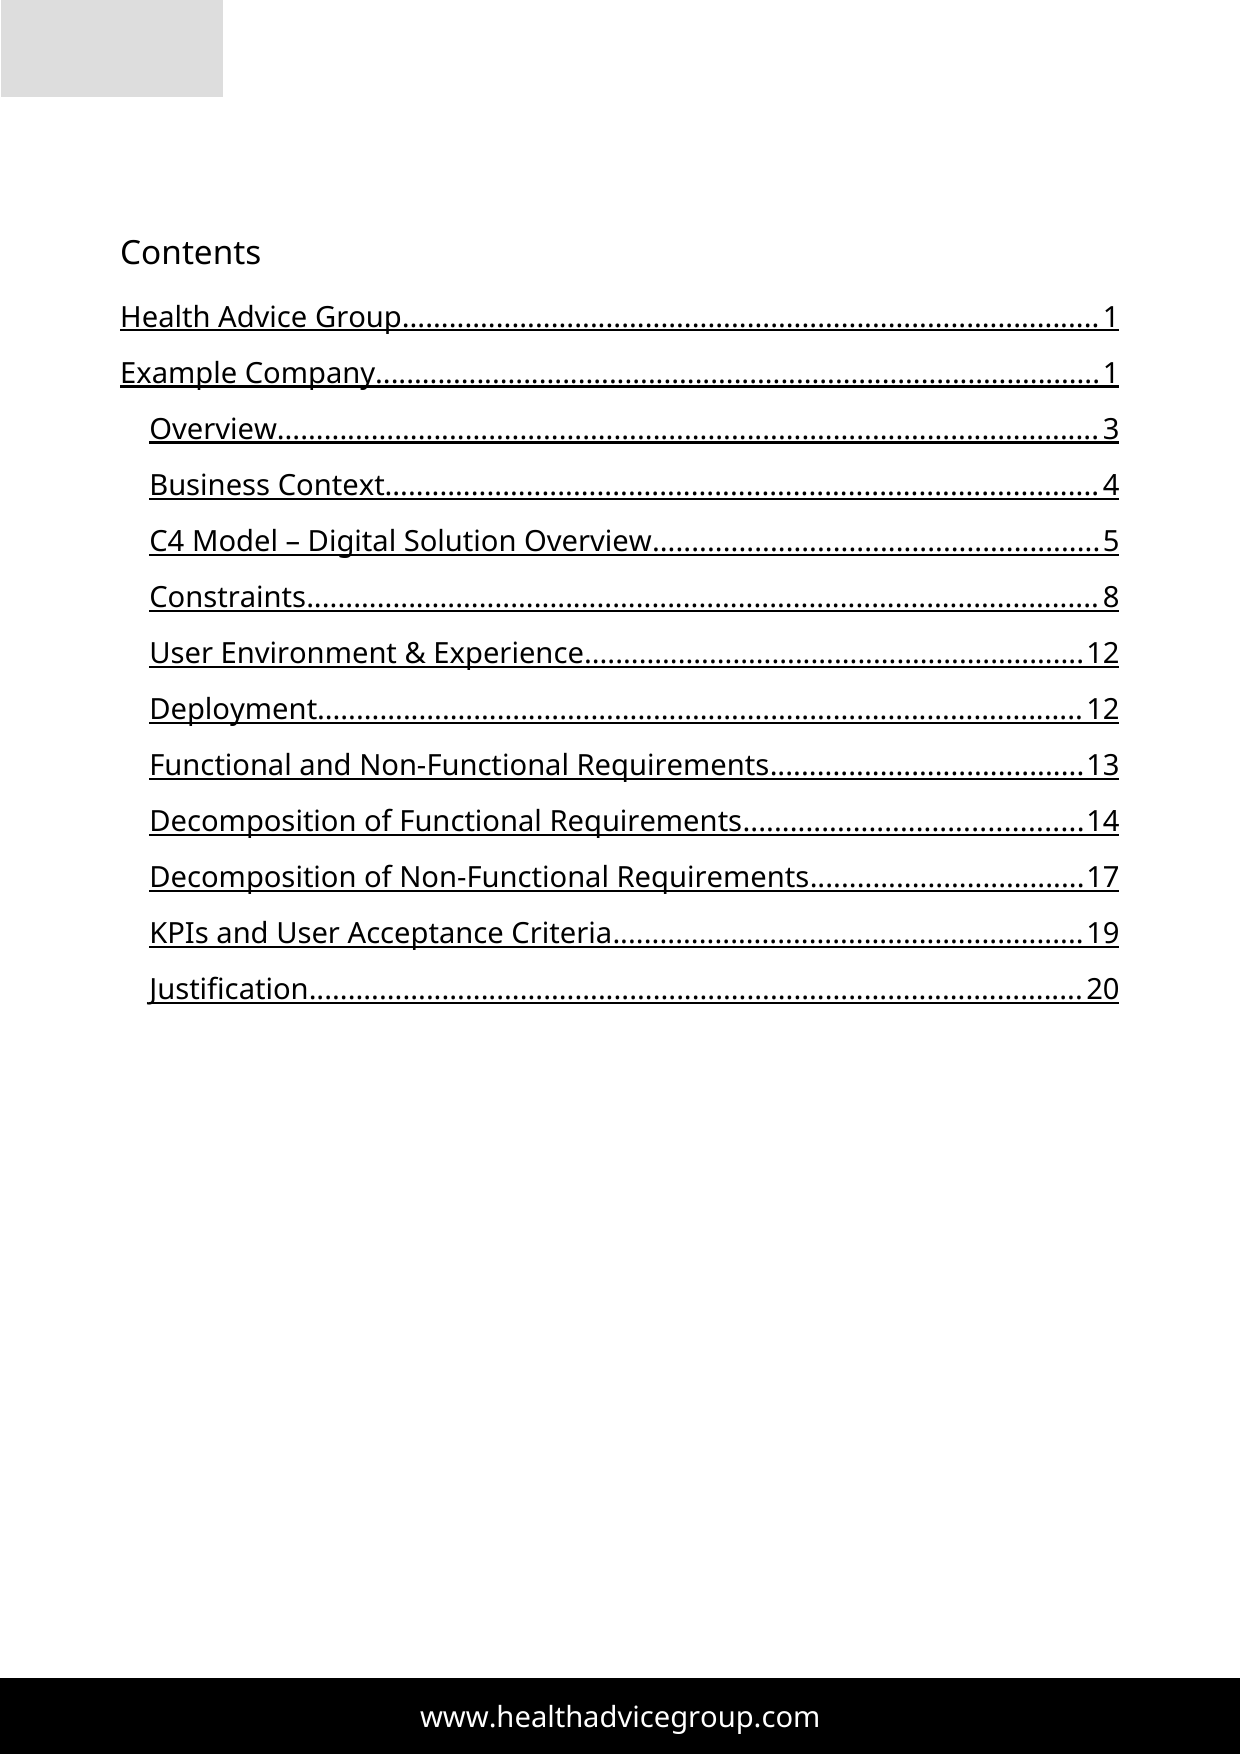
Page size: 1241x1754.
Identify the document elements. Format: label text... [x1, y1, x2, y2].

text Decomposition of Non-Functional Requirements 17 [149, 856, 1120, 896]
text Constraints 8 [149, 576, 1120, 616]
text Decomposition of Functional Requirements 14 [149, 800, 1120, 840]
text KPIs and User Acceptance Criteria 19 [149, 912, 1120, 952]
text C4 Model – Digital Solution Overview 5 [149, 520, 1120, 560]
text Functional and Non-Functional Requirements 13 [149, 744, 1120, 784]
text Example Company 1 [120, 352, 1120, 392]
text Business Context 4 [149, 464, 1120, 504]
text User Environment & Experience 12 [149, 632, 1120, 672]
text Justification 20 [149, 968, 1120, 1008]
text Deployment 12 [149, 688, 1120, 728]
subtitle Contents [120, 229, 1120, 274]
text Health Advice Group 1 [120, 296, 1120, 336]
text Overview 3 [149, 408, 1120, 448]
